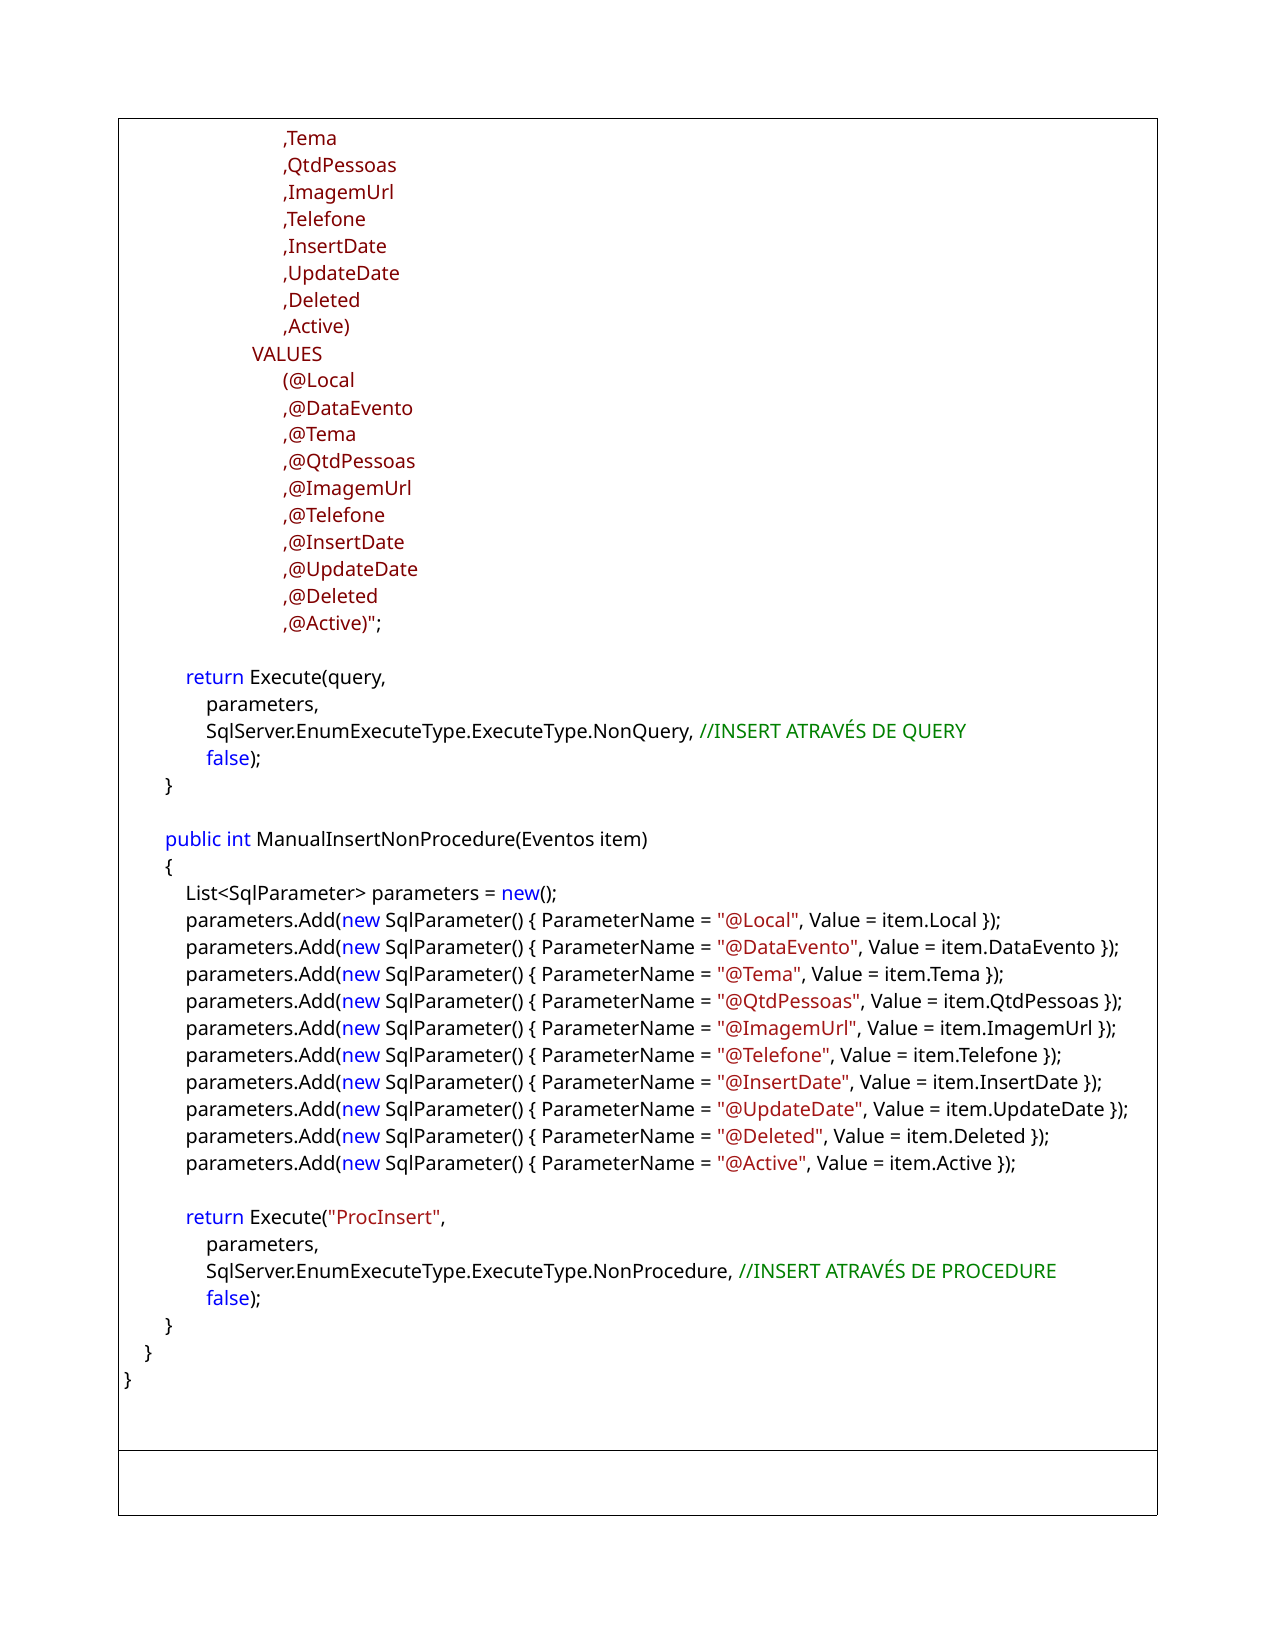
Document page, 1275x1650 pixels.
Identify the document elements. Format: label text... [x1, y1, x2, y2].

table_header ,Tema ,QtdPessoas ,ImagemUrl ,Telefone ,InsertDate ,UpdateDate ,Deleted ,Active) VALUES (@Local ,@DataEvento ,@Tema ,@QtdPessoas ,@ImagemUrl ,@Telefone ,@InsertDate ,@UpdateDate ,@Deleted ,@Active)"; return Execute(query, parameters, SqlServer.EnumExecuteType.ExecuteType.NonQuery, //INSERT ATRAVÉS DE QUERY false); } public int ManualInsertNonProcedure(Eventos item) { List<SqlParameter> parameters = new(); parameters.Add(new SqlParameter() { ParameterName = "@Local", Value = item.Local }); parameters.Add(new SqlParameter() { ParameterName = "@DataEvento", Value = item.DataEvento }); parameters.Add(new SqlParameter() { ParameterName = "@Tema", Value = item.Tema }); parameters.Add(new SqlParameter() { ParameterName = "@QtdPessoas", Value = item.QtdPessoas }); parameters.Add(new SqlParameter() { ParameterName = "@ImagemUrl", Value = item.ImagemUrl }); parameters.Add(new SqlParameter() { ParameterName = "@Telefone", Value = item.Telefone }); parameters.Add(new SqlParameter() { ParameterName = "@InsertDate", Value = item.InsertDate }); parameters.Add(new SqlParameter() { ParameterName = "@UpdateDate", Value = item.UpdateDate }); parameters.Add(new SqlParameter() { ParameterName = "@Deleted", Value = item.Deleted }); parameters.Add(new SqlParameter() { ParameterName = "@Active", Value = item.Active }); return Execute("ProcInsert", parameters, SqlServer.EnumExecuteType.ExecuteType.NonProcedure, //INSERT ATRAVÉS DE PROCEDURE false); } } } [119, 119, 1157, 1450]
table_cell [119, 1451, 1157, 1515]
